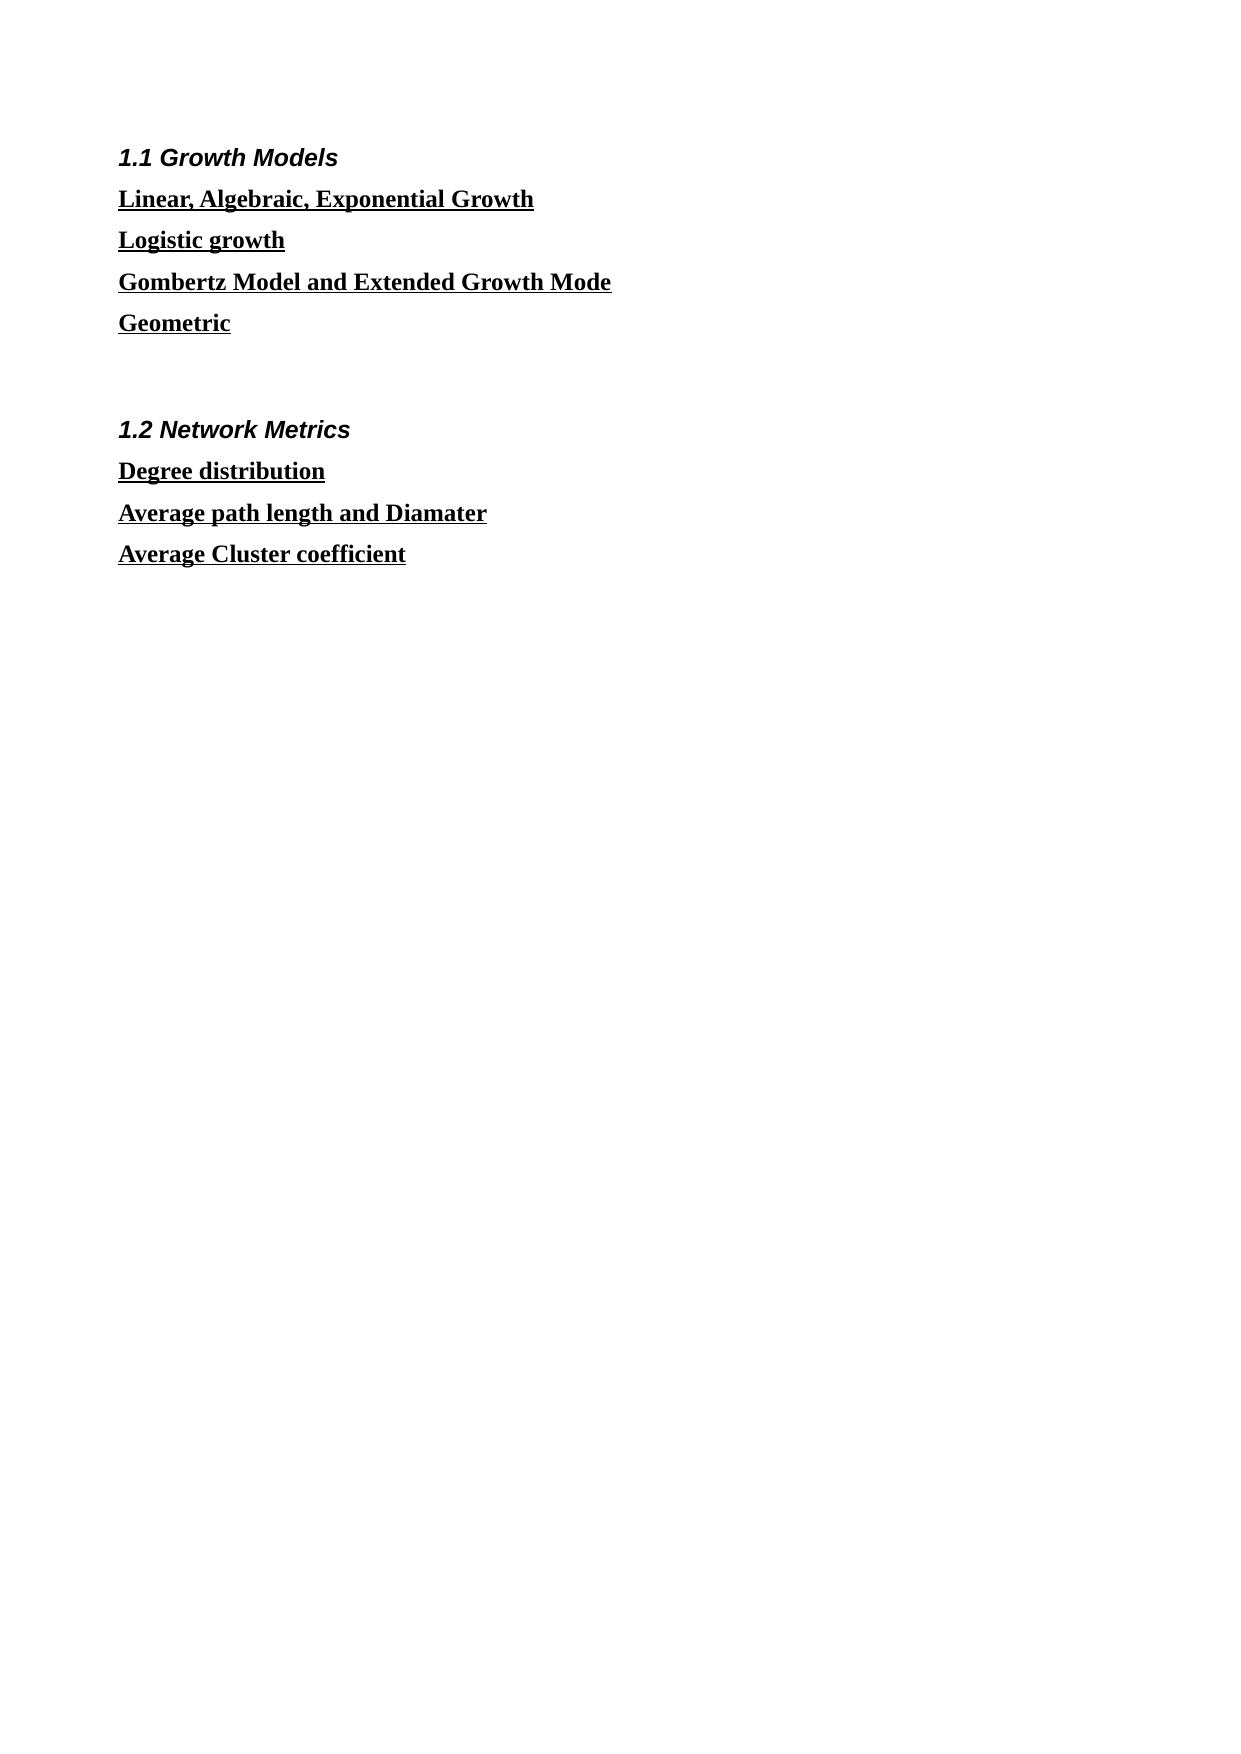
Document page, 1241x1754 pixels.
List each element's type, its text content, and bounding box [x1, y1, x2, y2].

text Average Cluster coefficient [118, 539, 1122, 568]
text Degree distribution [118, 456, 1122, 485]
text Linear, Algebraic, Exponential Growth [118, 184, 1122, 213]
subtitle 1.2 Network Metrics [118, 415, 1122, 444]
subtitle 1.1 Growth Models [118, 143, 1122, 172]
text Gombertz Model and Extended Growth Mode [118, 267, 1122, 295]
text Average path length and Diamater [118, 498, 1122, 526]
text Geometric [118, 308, 1122, 337]
text Logistic growth [118, 225, 1122, 254]
